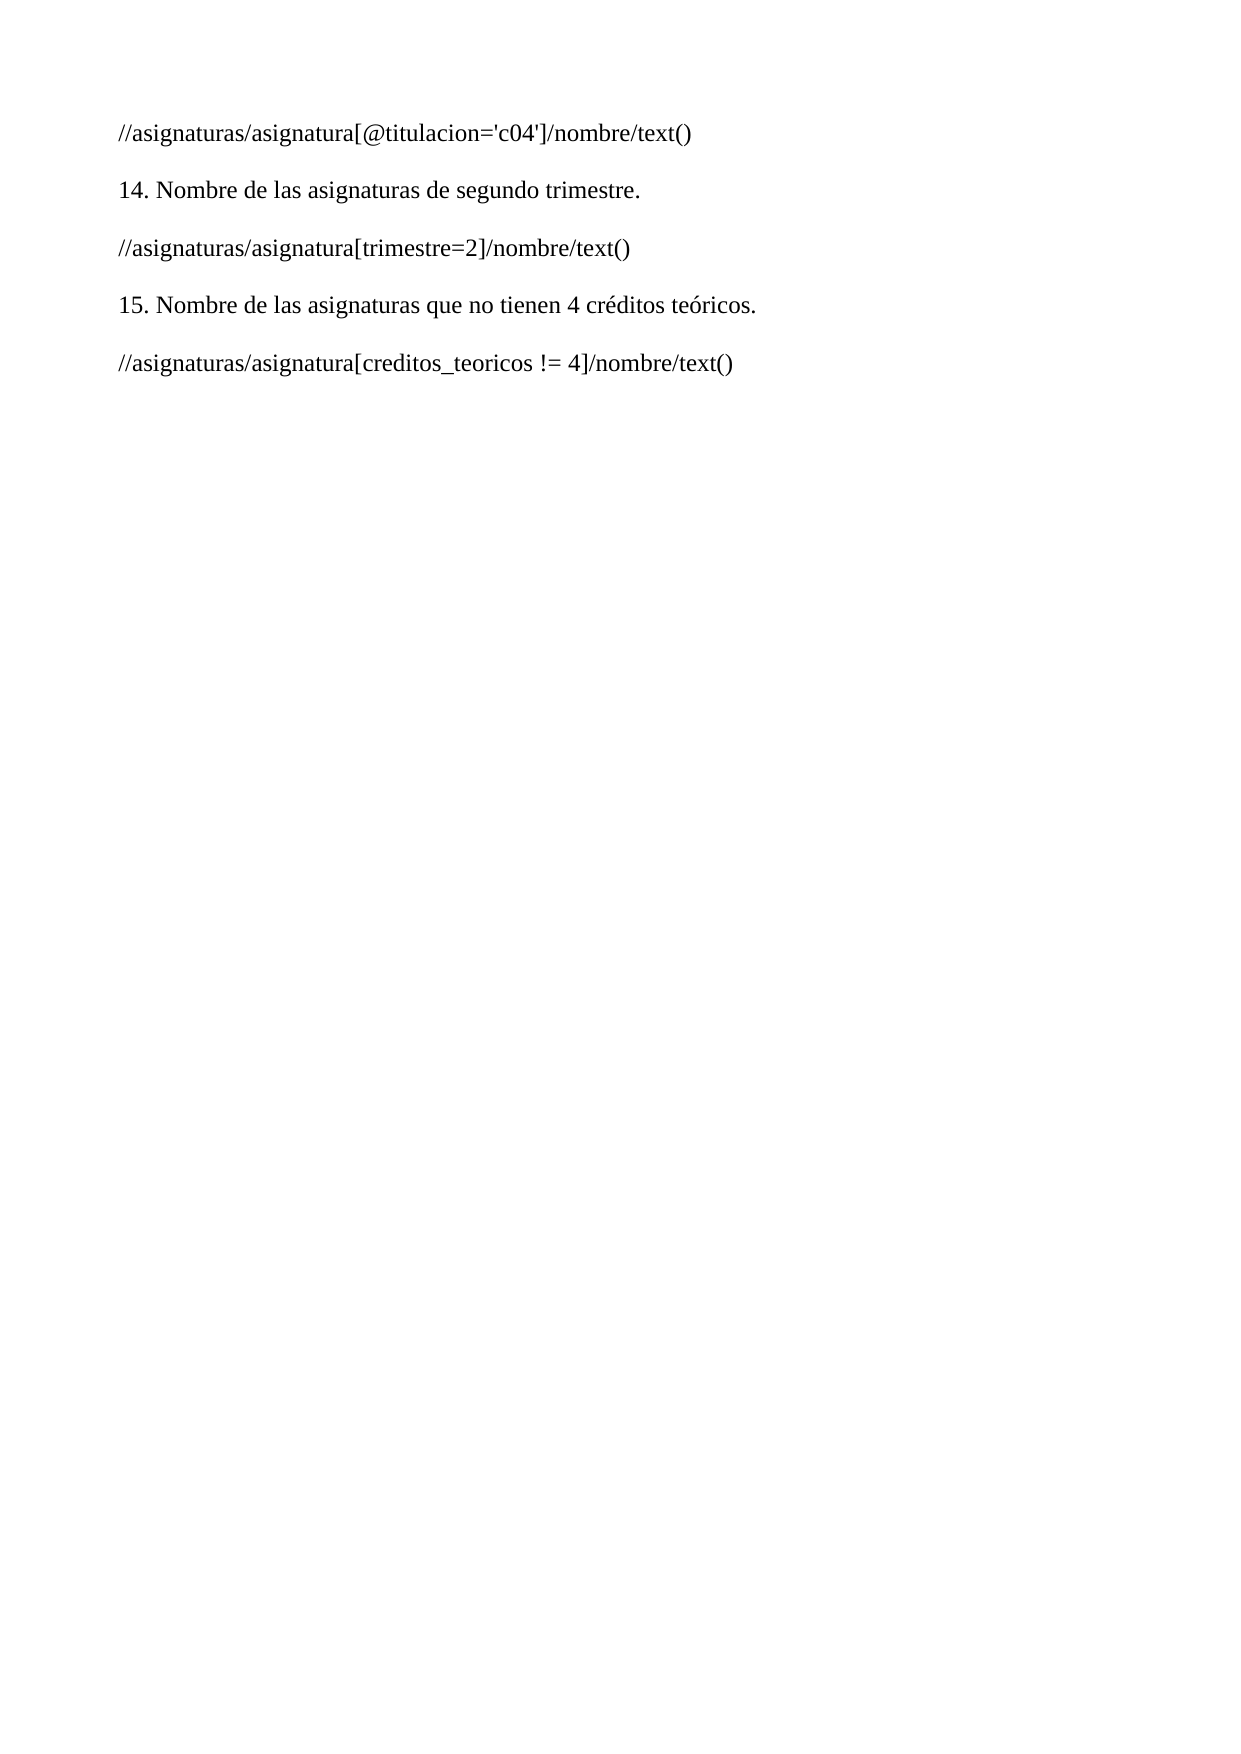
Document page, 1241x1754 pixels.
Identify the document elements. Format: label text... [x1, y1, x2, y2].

text 15. Nombre de las asignaturas que no tienen 4 créditos teóricos. [118, 291, 1122, 319]
text //asignaturas/asignatura[creditos_teoricos != 4]/nombre/text() [118, 348, 1122, 377]
text 14. Nombre de las asignaturas de segundo trimestre. [118, 176, 1122, 204]
text //asignaturas/asignatura[trimestre=2]/nombre/text() [118, 233, 1122, 262]
text //asignaturas/asignatura[@titulacion='c04']/nombre/text() [118, 118, 1122, 147]
